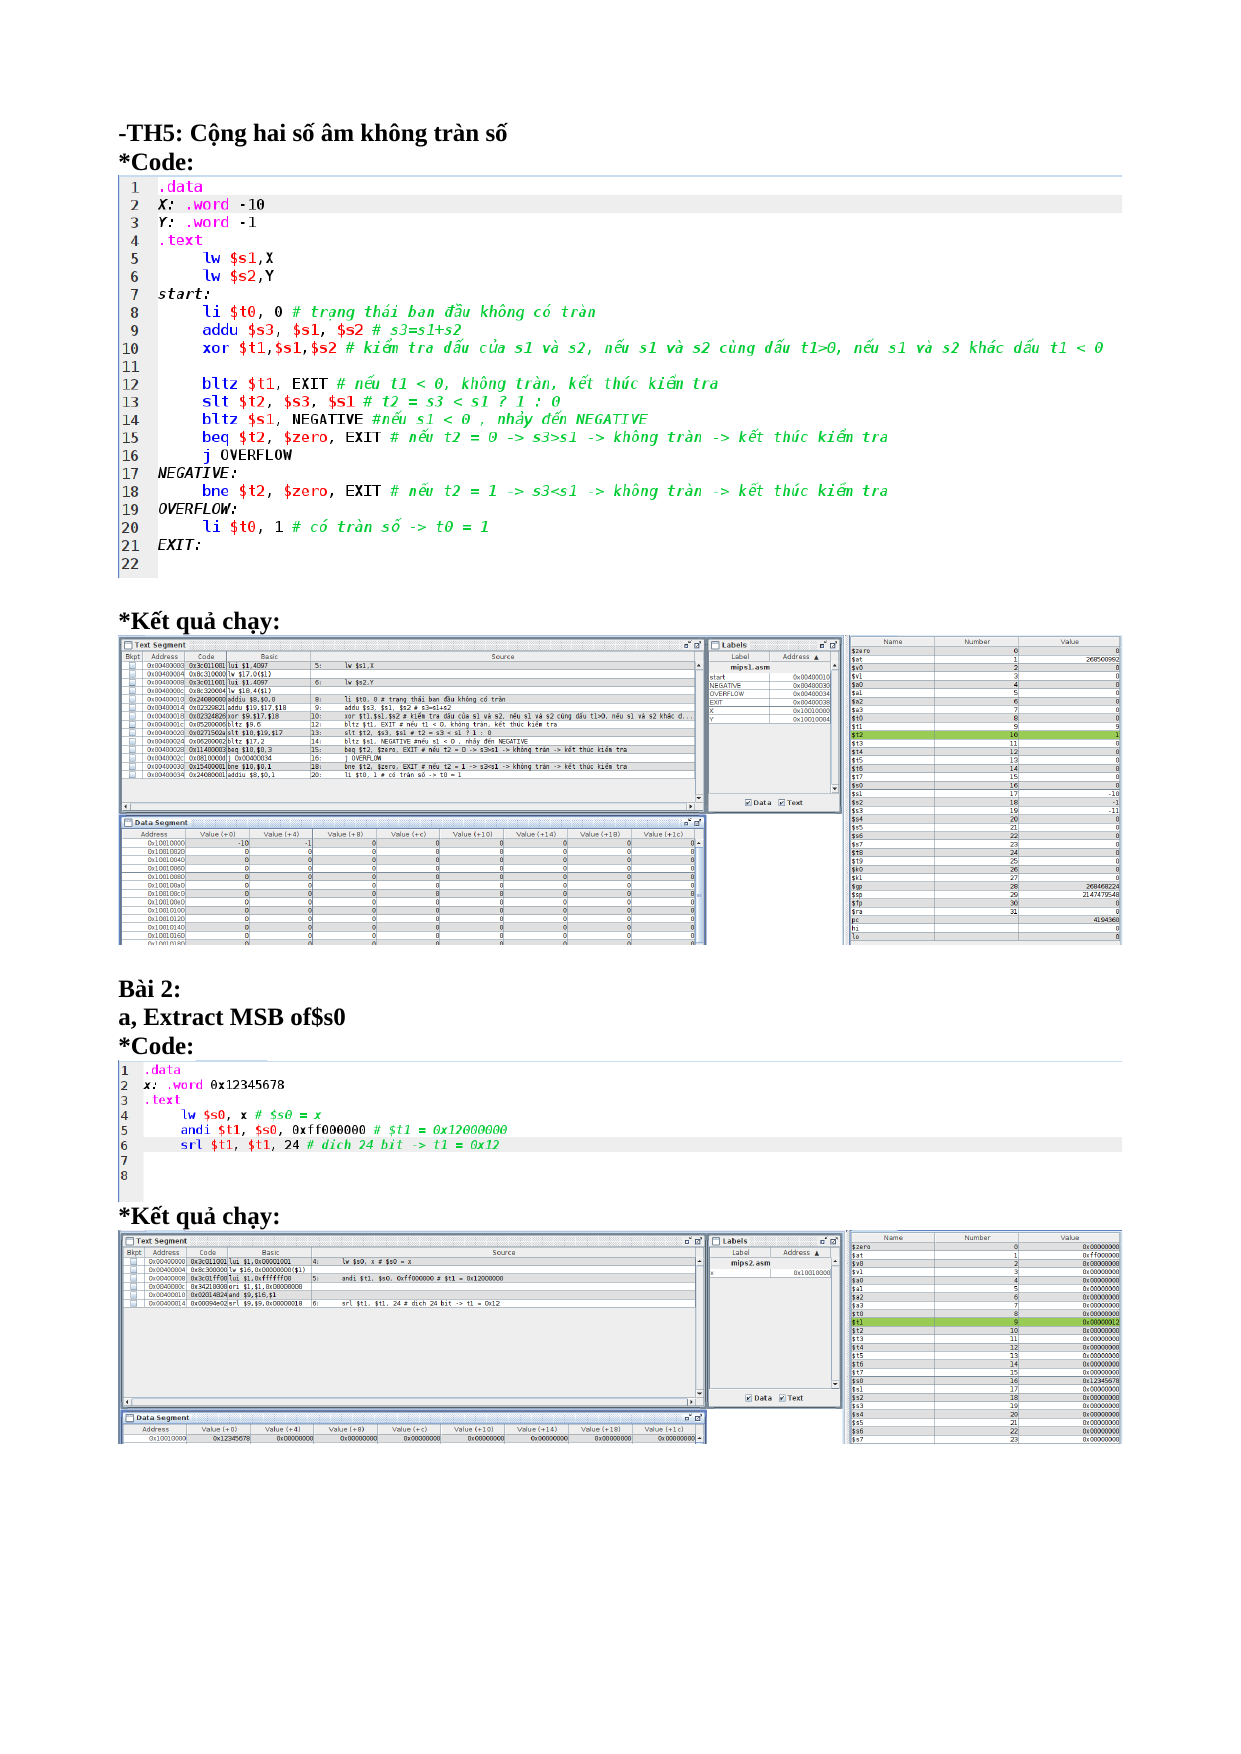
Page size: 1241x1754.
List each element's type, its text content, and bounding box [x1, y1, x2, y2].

text *Kết quả chạy: [118, 606, 1122, 635]
text *Code: [118, 147, 1122, 175]
text -TH5: Cộng hai số âm không tràn số [118, 118, 1122, 147]
picture [118, 1060, 1123, 1202]
picture [118, 1230, 1123, 1444]
text *Code: [118, 1031, 1122, 1060]
picture [118, 635, 1123, 945]
text a, Extract MSB of$s0 [118, 1002, 1122, 1031]
text Bài 2: [118, 974, 1122, 1002]
text *Kết quả chạy: [118, 1202, 1122, 1230]
picture [118, 175, 1123, 578]
